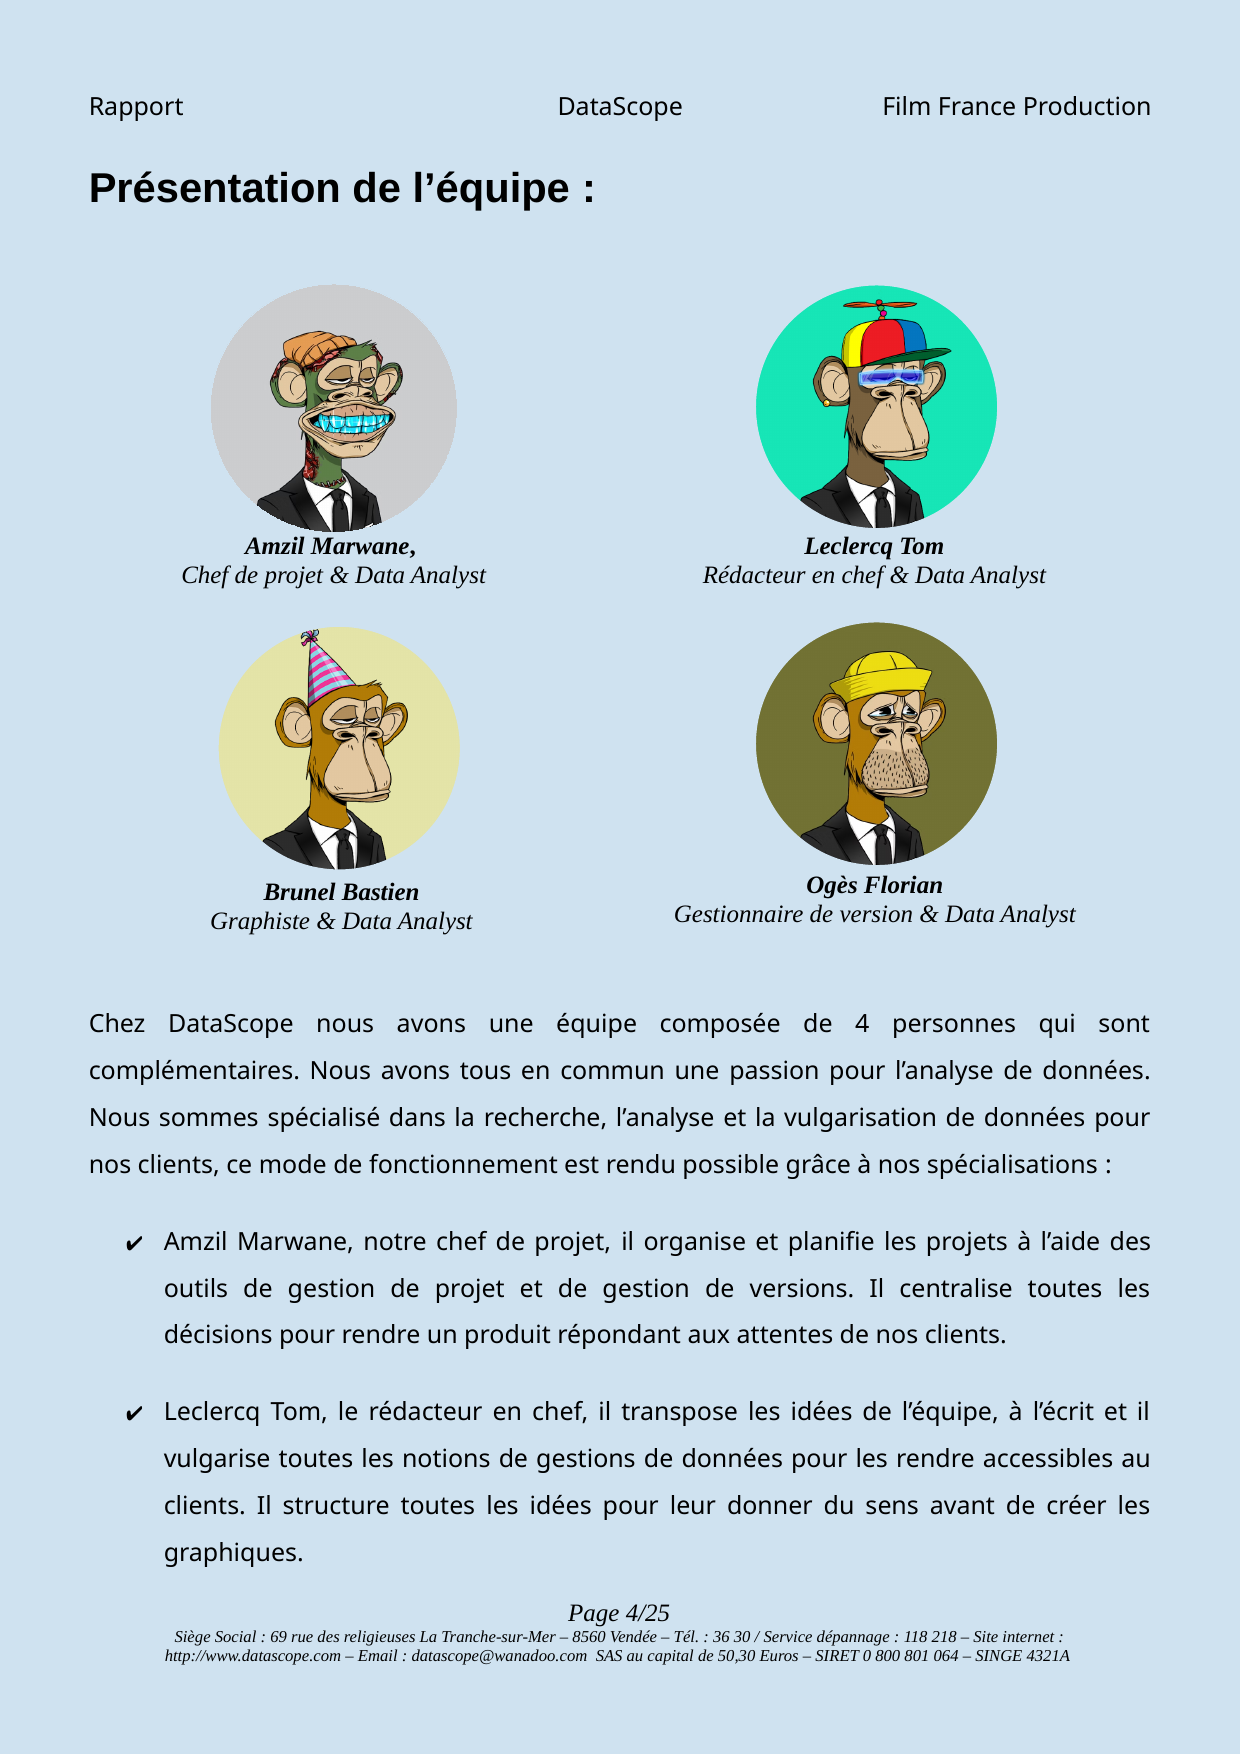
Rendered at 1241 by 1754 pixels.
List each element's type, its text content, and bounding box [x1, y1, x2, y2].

picture [757, 286, 997, 528]
text Chez DataScope nous avons une équipe composée de 4 personnes qui sont complémentaires. Nous avons tous en commun une passion pour l’analyse de données. Nous sommes spécialisé dans la recherche, l’analyse et la vulgarisation de données pour nos clients, ce mode de fonctionnement est rendu possible grâce à nos spécialisations : [88, 1006, 1152, 1181]
list Amzil Marwane, notre chef de projet, il organise et planifie les projets à l’aide des outils de gestion de projet et de gestion de versions. Il centralise toutes les décisions pour rendre un produit répondant aux attentes de nos clients. [126, 1223, 1152, 1351]
picture [757, 623, 997, 865]
list Leclercq Tom, le rédacteur en chef, il transpose les idées de l’équipe, à l’écrit et il vulgarise toutes les notions de gestions de données pour les rendre accessibles au clients. Il structure toutes les idées pour leur donner du sens avant de créer les graphiques. [126, 1394, 1152, 1569]
subtitle Présentation de l’équipe : [88, 164, 1152, 212]
picture [210, 283, 458, 532]
picture [219, 627, 459, 869]
